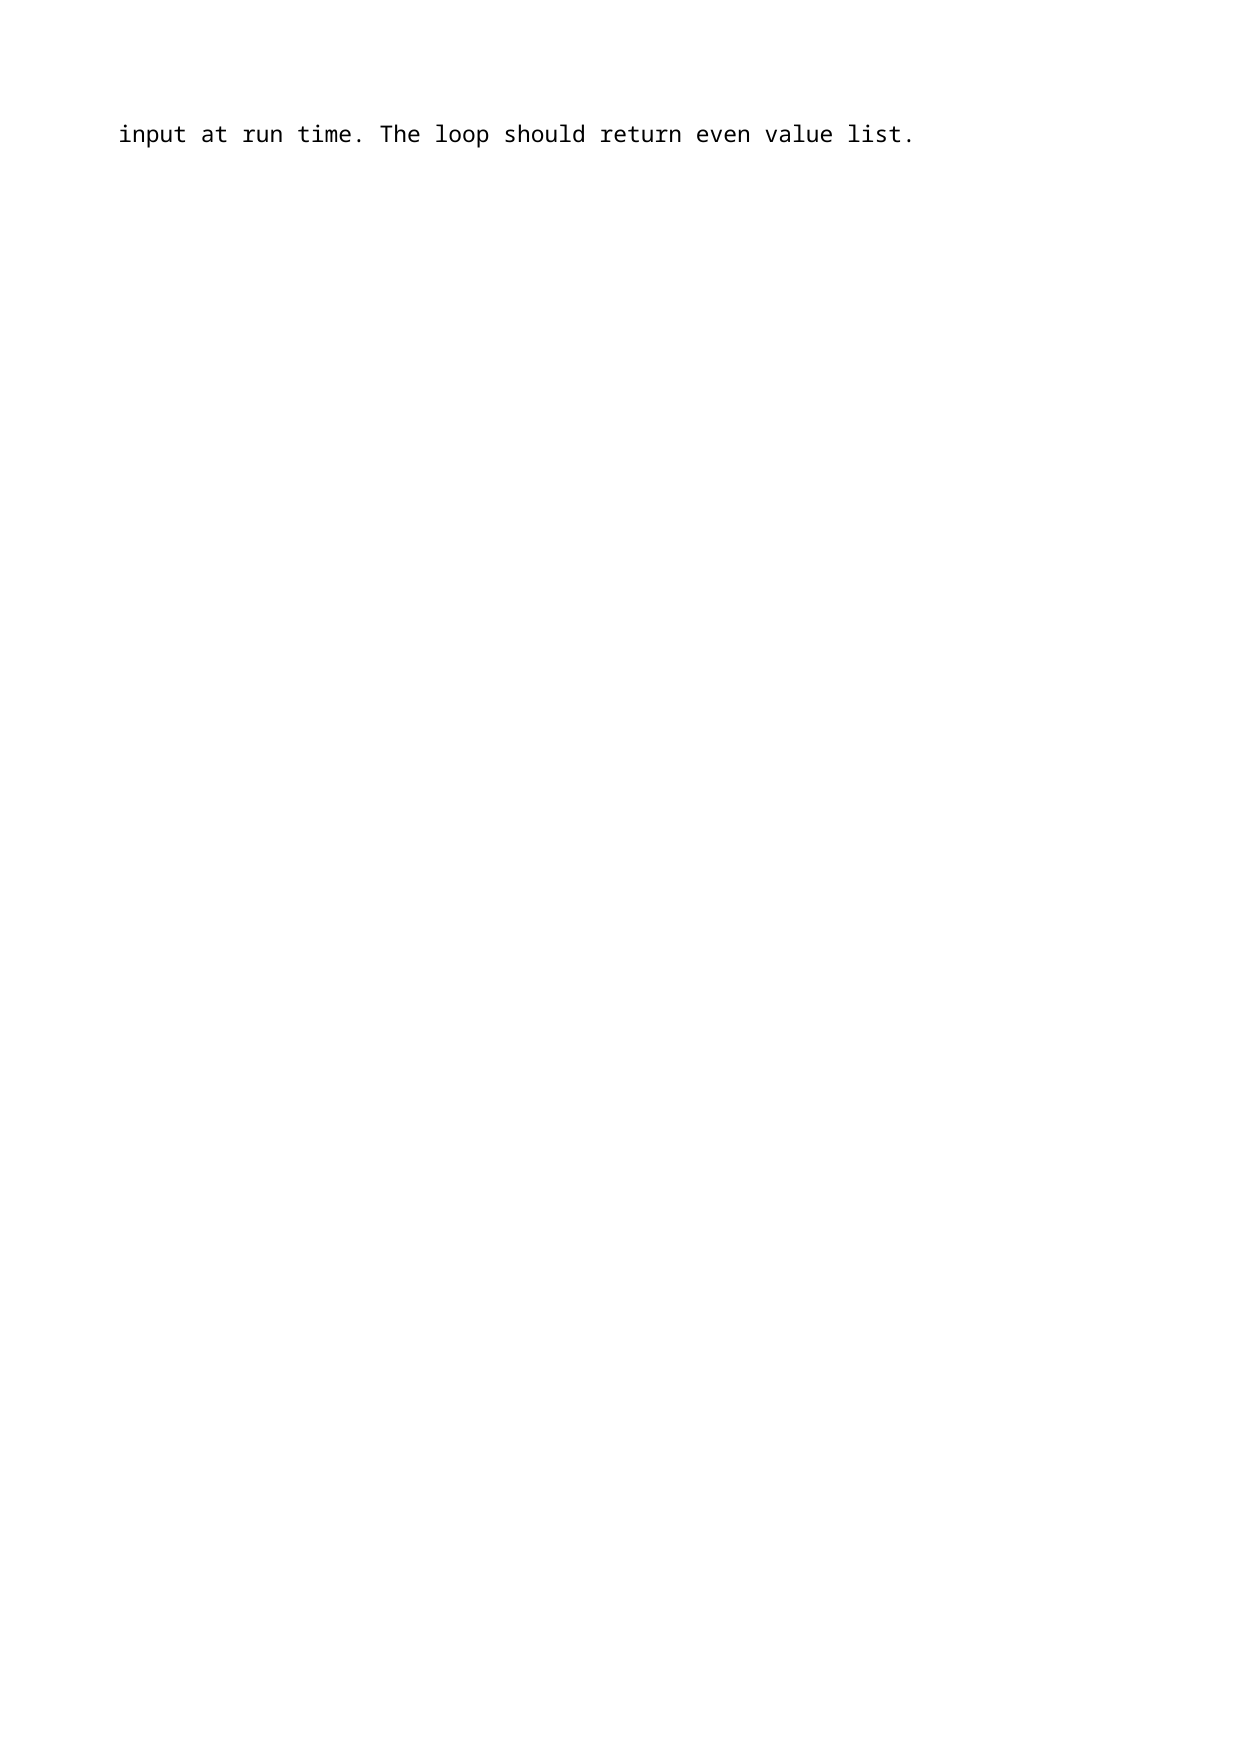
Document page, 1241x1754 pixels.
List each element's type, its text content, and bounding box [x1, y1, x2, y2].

text input at run time. The loop should return even value list. [118, 118, 1122, 149]
